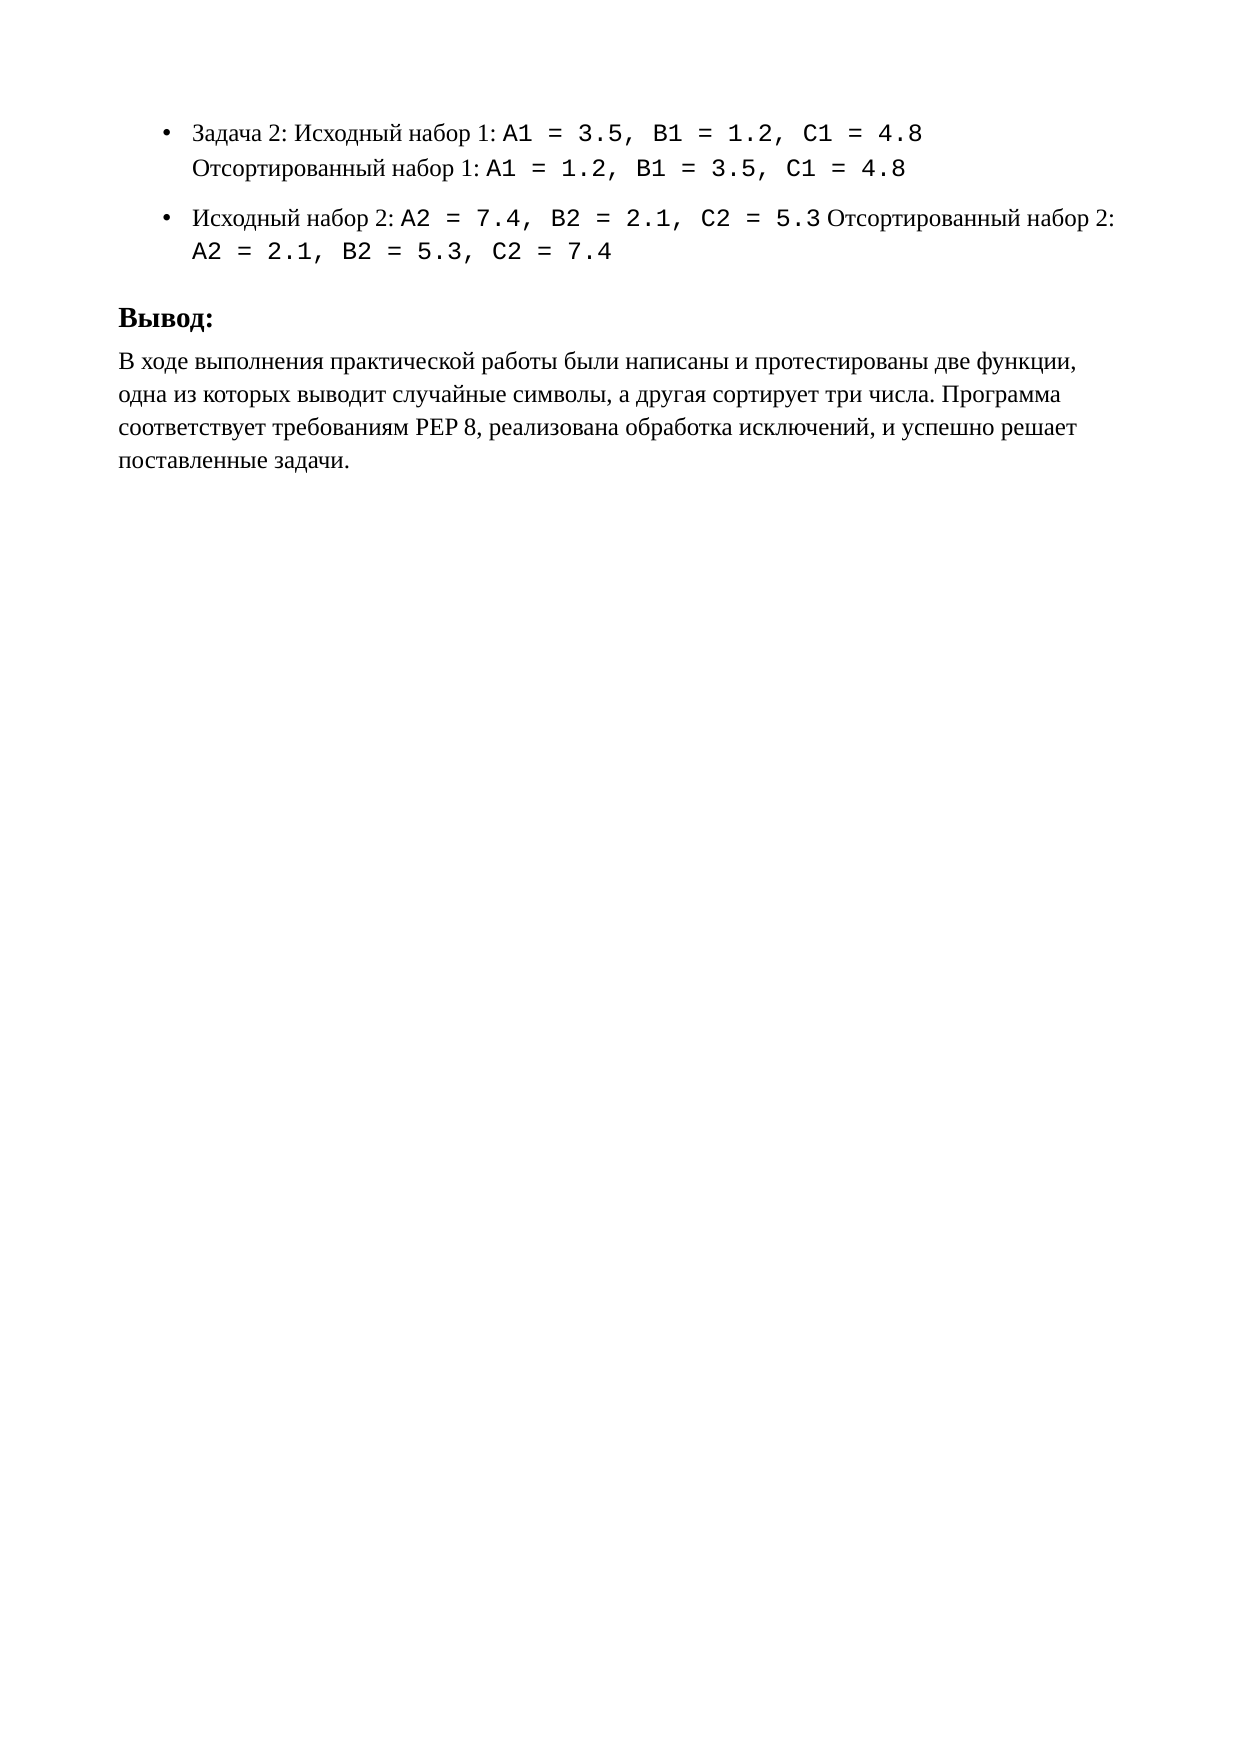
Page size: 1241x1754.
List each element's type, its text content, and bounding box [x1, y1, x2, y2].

subtitle Вывод: [118, 300, 1122, 333]
list Задача 2: Исходный набор 1: A1 = 3.5, B1 = 1.2, C1 = 4.8 Отсортированный набор 1: A1 = 1.2, B1 = 3.5, C1 = 4.8 [162, 118, 1122, 184]
list Исходный набор 2: A2 = 7.4, B2 = 2.1, C2 = 5.3 Отсортированный набор 2: A2 = 2.1, B2 = 5.3, C2 = 7.4 [162, 203, 1122, 267]
text В ходе выполнения практической работы были написаны и протестированы две функции, одна из которых выводит случайные символы, а другая сортирует три числа. Программа соответствует требованиям PEP 8, реализована обработка исключений, и успешно решает поставленные задачи. [118, 346, 1122, 474]
